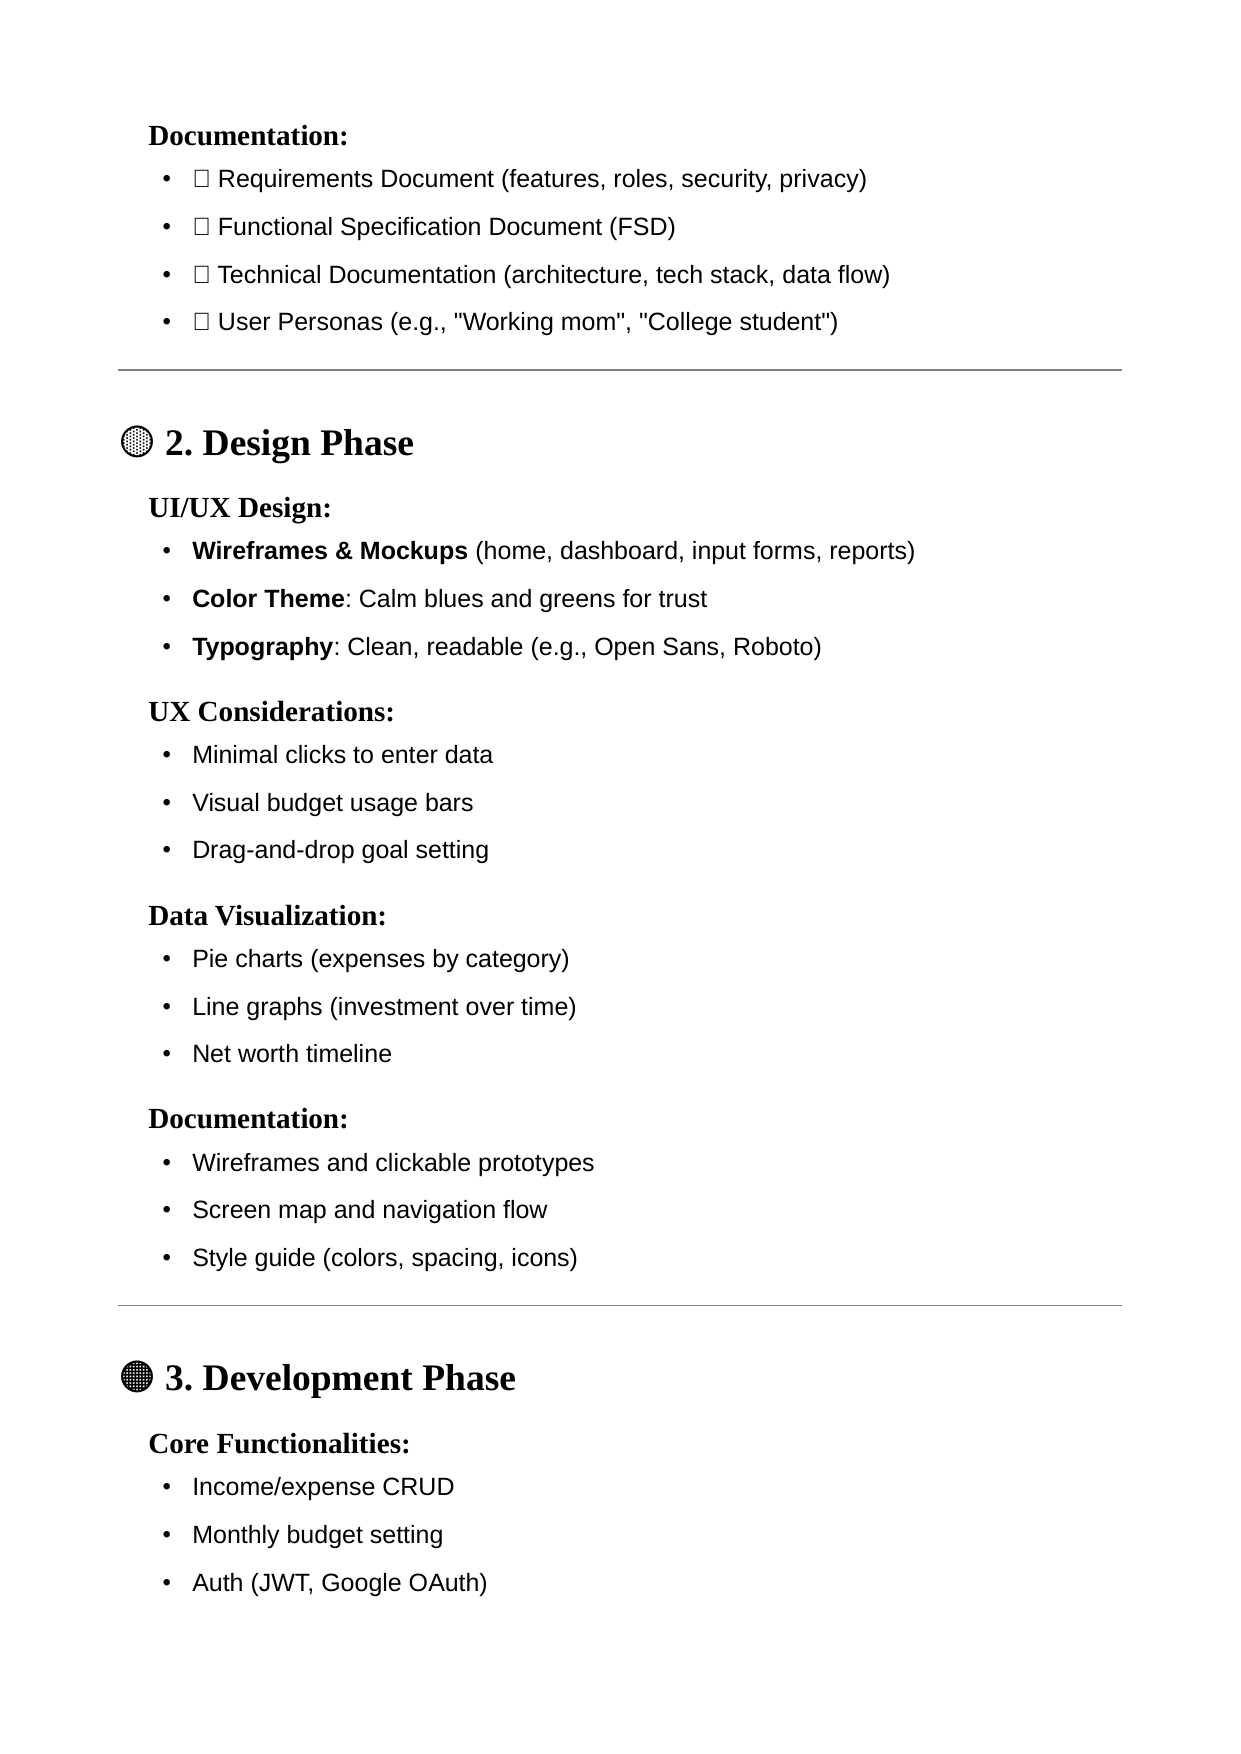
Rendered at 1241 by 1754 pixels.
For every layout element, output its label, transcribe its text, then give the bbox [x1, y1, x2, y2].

list Wireframes and clickable prototypes [162, 1148, 1122, 1176]
list ✅ Requirements Document (features, roles, security, privacy) [162, 164, 1122, 193]
subtitle 🔹 UI/UX Design: [118, 490, 1122, 524]
list ✅ Technical Documentation (architecture, tech stack, data flow) [162, 259, 1122, 288]
subtitle 🔹 Documentation: [118, 1102, 1122, 1135]
list Minimal clicks to enter data [162, 740, 1122, 769]
list Line graphs (investment over time) [162, 992, 1122, 1020]
list Pie charts (expenses by category) [162, 944, 1122, 973]
list Style guide (colors, spacing, icons) [162, 1243, 1122, 1272]
subtitle 🟡 2. Design Phase [118, 420, 1122, 463]
list Color Theme: Calm blues and greens for trust [162, 584, 1122, 613]
list Wireframes & Mockups (home, dashboard, input forms, reports) [162, 536, 1122, 565]
subtitle 🔹 Core Functionalities: [118, 1426, 1122, 1459]
list Income/expense CRUD [162, 1472, 1122, 1501]
subtitle 🔹 Documentation: [118, 118, 1122, 152]
subtitle 🔹 Data Visualization: [118, 898, 1122, 931]
list Monthly budget setting [162, 1520, 1122, 1549]
subtitle 🔹 UX Considerations: [118, 694, 1122, 728]
list ✅ User Personas (e.g., "Working mom", "College student") [162, 307, 1122, 336]
list Typography: Clean, readable (e.g., Open Sans, Roboto) [162, 632, 1122, 661]
list Screen map and navigation flow [162, 1195, 1122, 1224]
list Net worth timeline [162, 1039, 1122, 1068]
subtitle 🟠 3. Development Phase [118, 1356, 1122, 1399]
list Auth (JWT, Google OAuth) [162, 1567, 1122, 1596]
list Visual budget usage bars [162, 788, 1122, 817]
list Drag-and-drop goal setting [162, 836, 1122, 864]
list ✅ Functional Specification Document (FSD) [162, 212, 1122, 241]
